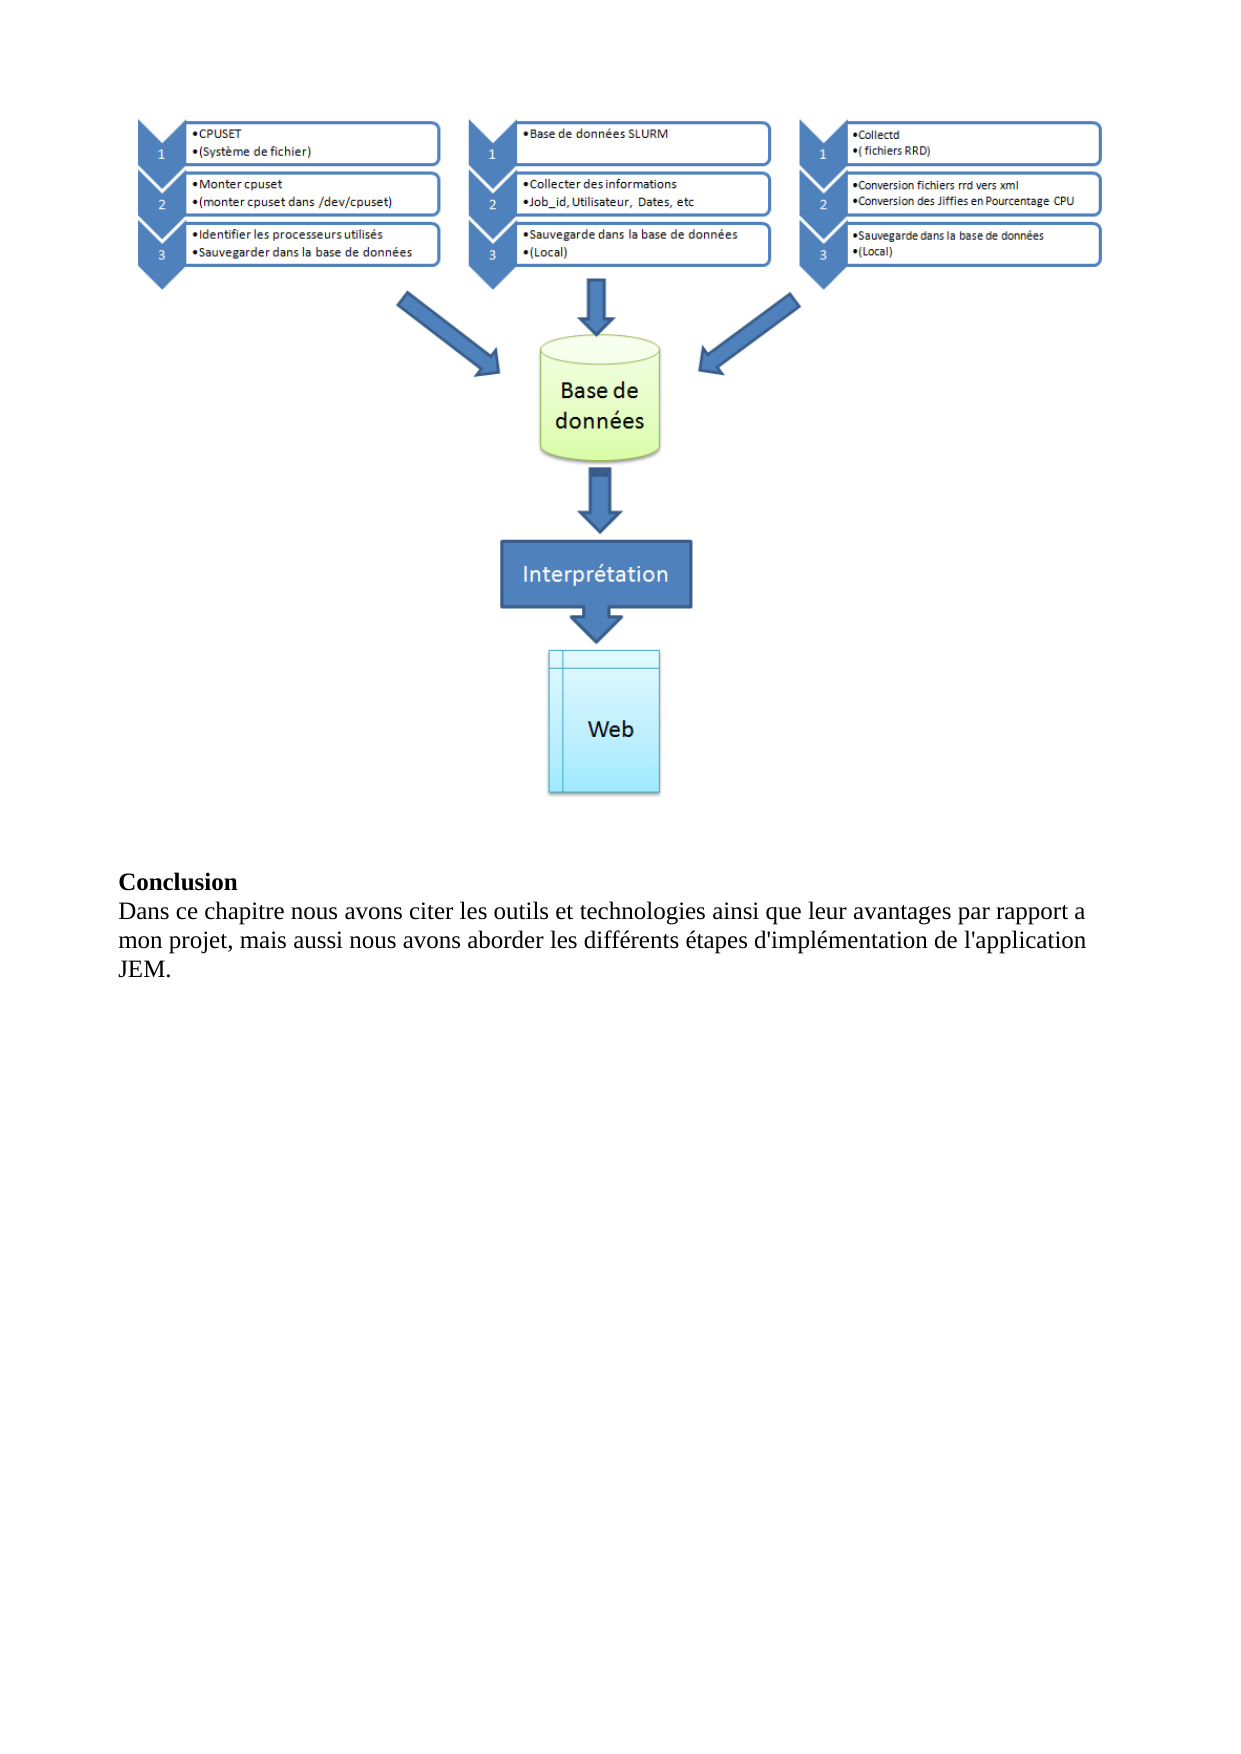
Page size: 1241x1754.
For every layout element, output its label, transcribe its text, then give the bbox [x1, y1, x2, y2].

text Dans ce chapitre nous avons citer les outils et technologies ainsi que leur avantages par rapport a mon projet, mais aussi nous avons aborder les différents étapes d'implémentation de l'application JEM. [118, 896, 1122, 982]
text Conclusion [118, 867, 1122, 896]
picture [137, 118, 1103, 801]
